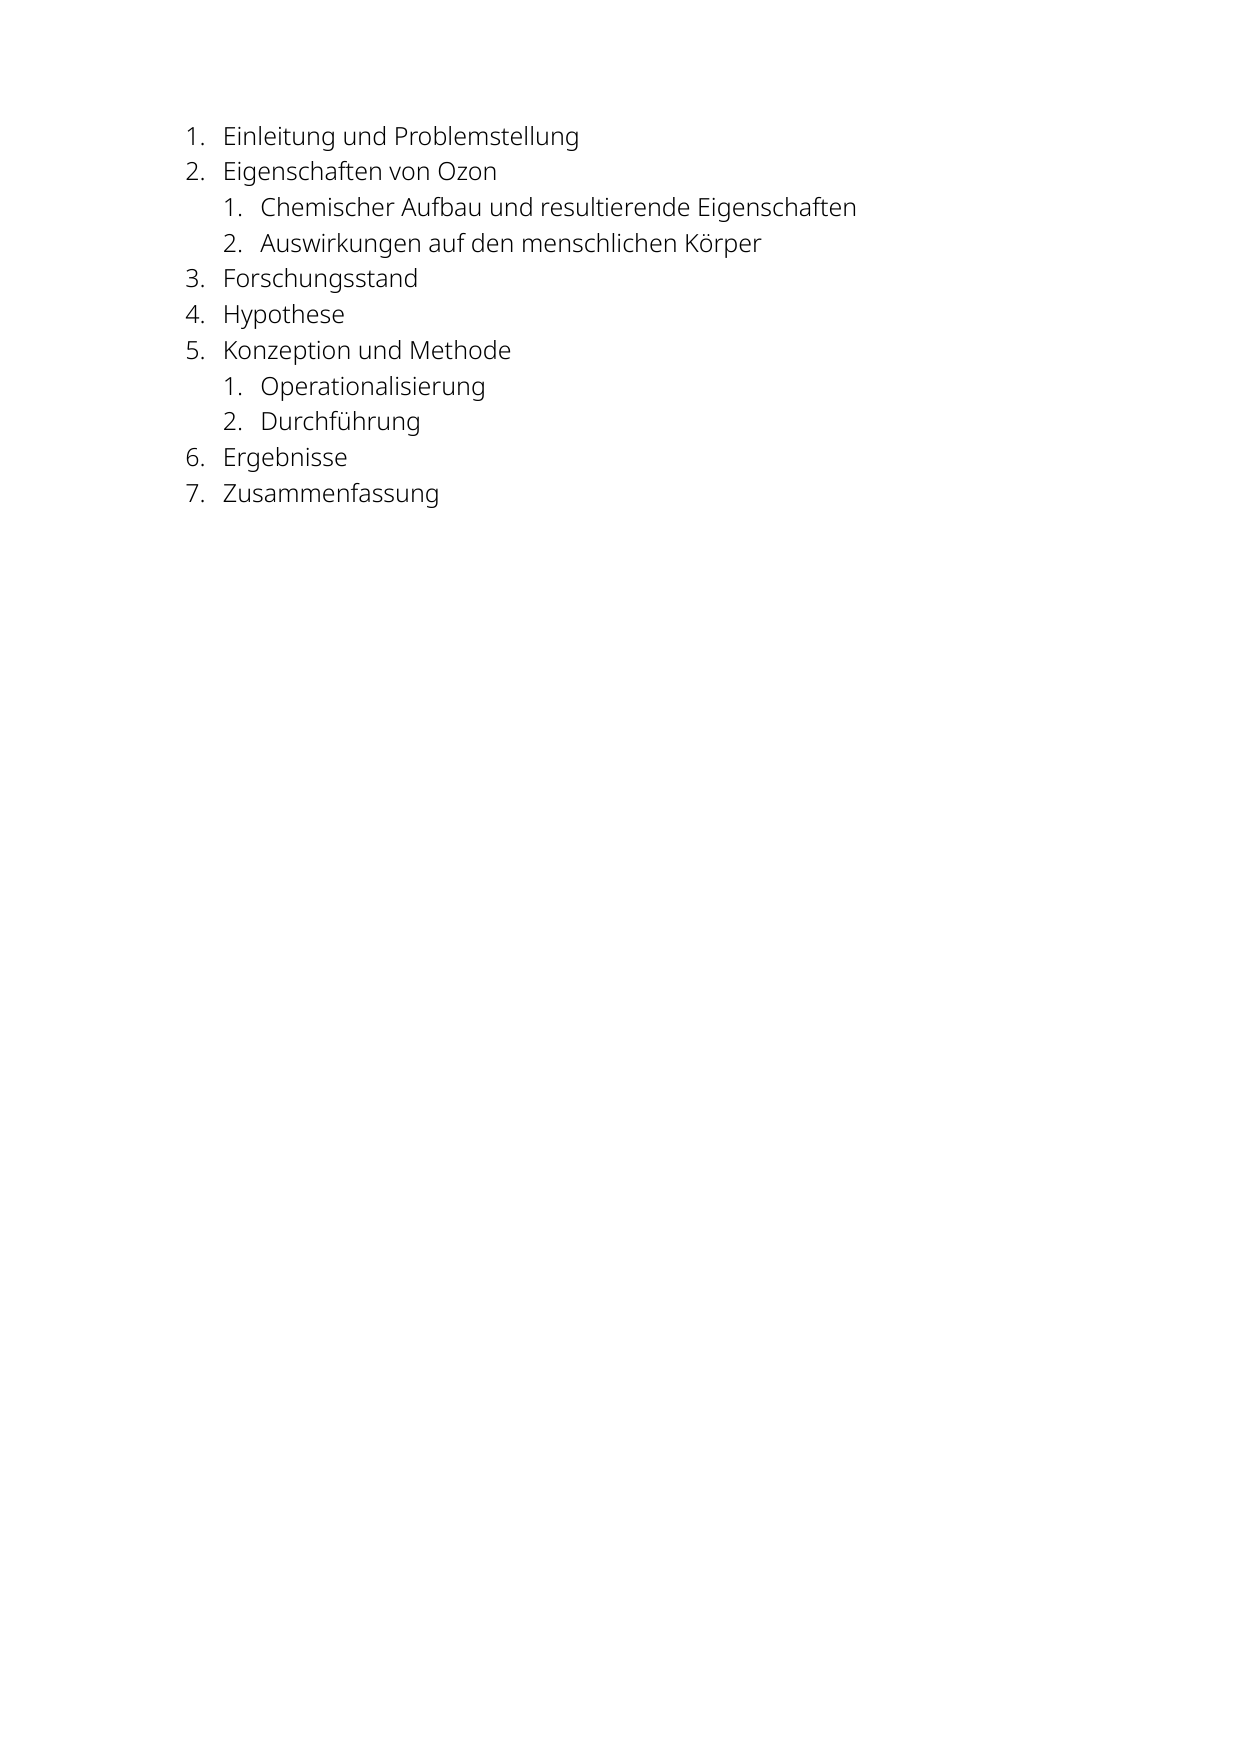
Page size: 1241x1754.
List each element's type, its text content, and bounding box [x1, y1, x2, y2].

list Konzeption und Methode [185, 332, 1063, 367]
list Durchführung [223, 404, 1063, 438]
list Zusammenfassung [185, 475, 1063, 509]
list Operationalisierung [223, 368, 1063, 402]
list Ergebnisse [185, 440, 1063, 474]
list Einleitung und Problemstellung [185, 118, 1063, 152]
list Forschungsstand [185, 261, 1063, 295]
list Chemischer Aufbau und resultierende Eigenschaften [223, 189, 1063, 224]
list Hypothese [185, 297, 1063, 331]
list Auswirkungen auf den menschlichen Körper [223, 225, 1063, 259]
list Eigenschaften von Ozon [185, 154, 1063, 188]
